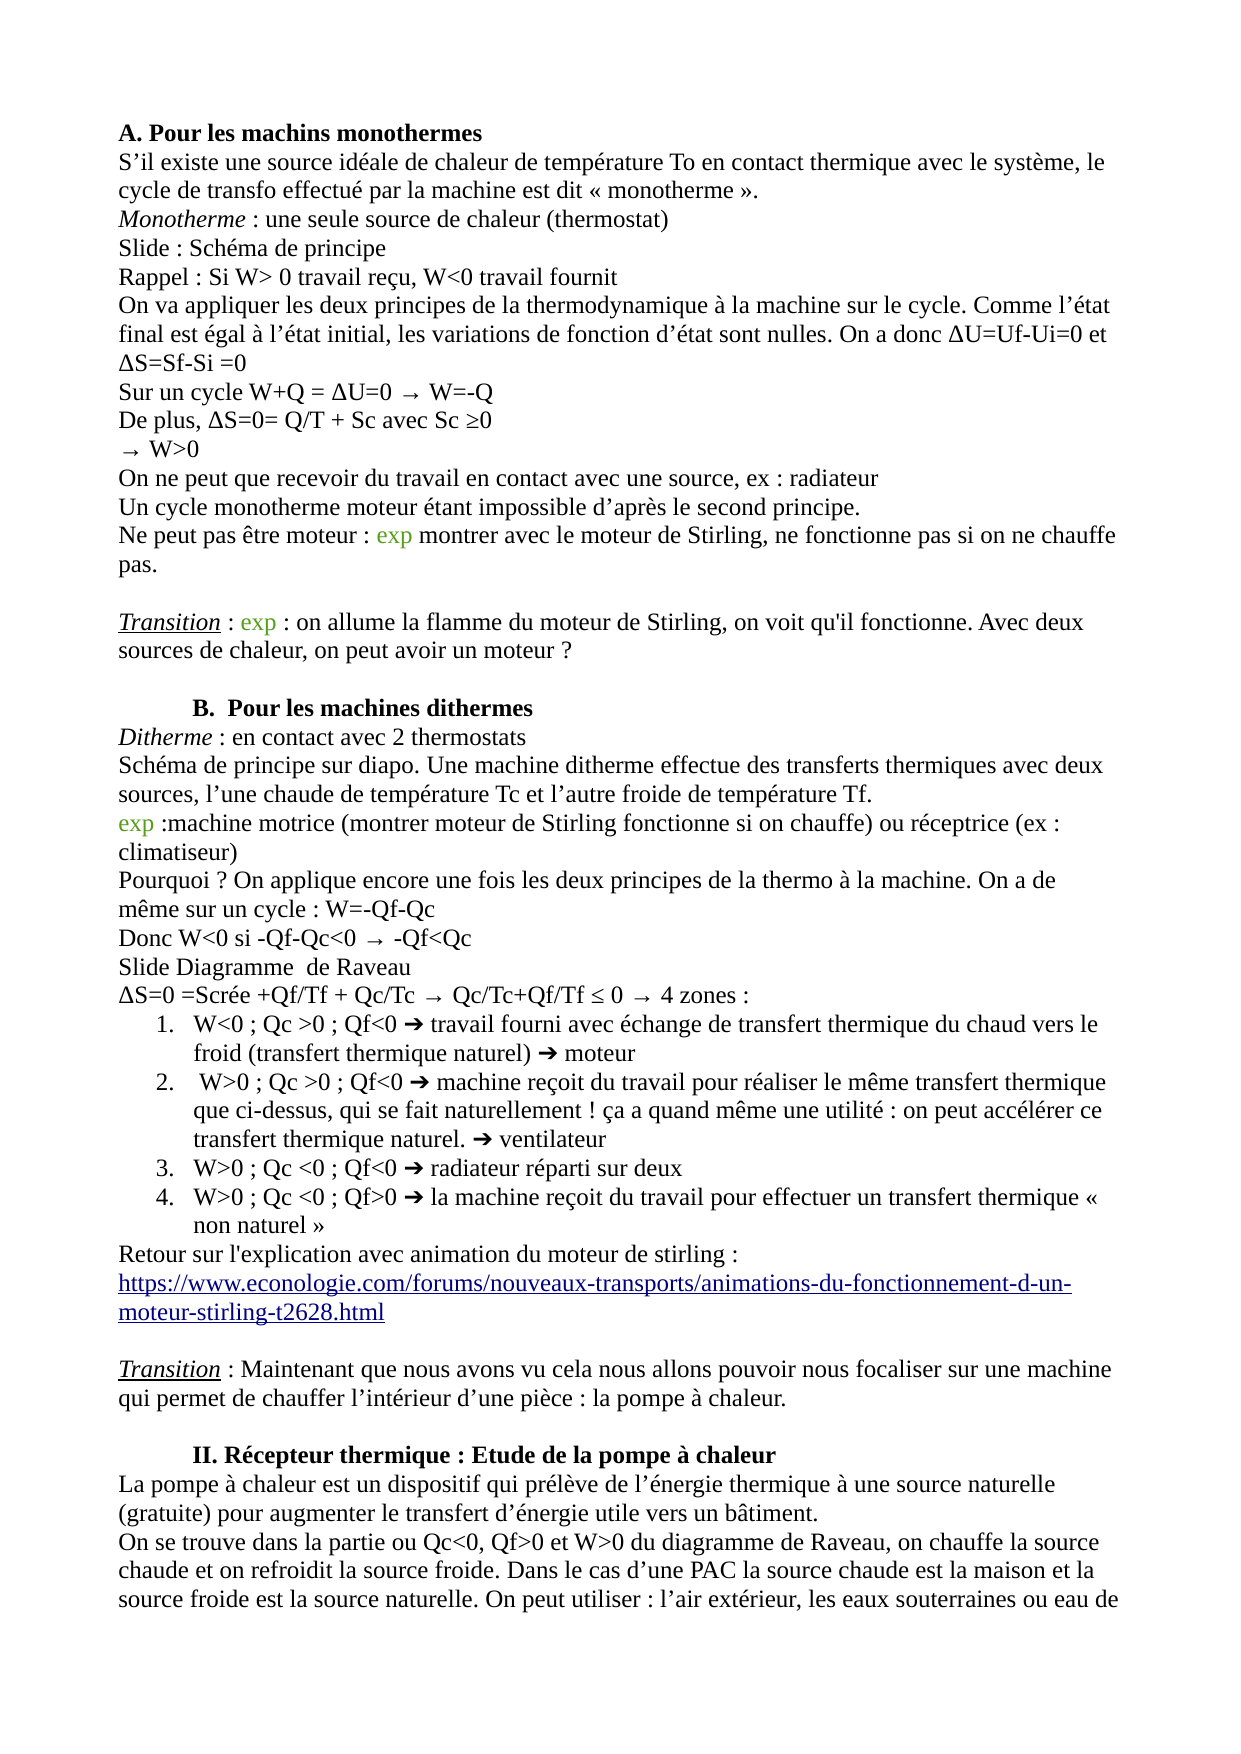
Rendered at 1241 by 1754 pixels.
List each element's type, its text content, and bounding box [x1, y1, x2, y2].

list W>0 ; Qc <0 ; Qf<0 ➔ radiateur réparti sur deux [156, 1153, 1122, 1182]
text On se trouve dans la partie ou Qc<0, Qf>0 et W>0 du diagramme de Raveau, on chauffe la source chaude et on refroidit la source froide. Dans le cas d’une PAC la source chaude est la maison et la source froide est la source naturelle. On peut utiliser : l’air extérieur, les eaux souterraines ou eau de [118, 1527, 1122, 1613]
text Ne peut pas être moteur : exp montrer avec le moteur de Stirling, ne fonctionne pas si on ne chauffe pas. [118, 521, 1122, 578]
text A. Pour les machins monothermes [118, 118, 1122, 147]
text S’il existe une source idéale de chaleur de température To en contact thermique avec le système, le cycle de transfo effectué par la machine est dit « monotherme ». [118, 147, 1122, 204]
list W>0 ; Qc >0 ; Qf<0 ➔ machine reçoit du travail pour réaliser le même transfert thermique que ci-dessus, qui se fait naturellement ! ça a quand même une utilité : on peut accélérer ce transfert thermique naturel. ➔ ventilateur [156, 1067, 1122, 1153]
text La pompe à chaleur est un dispositif qui prélève de l’énergie thermique à une source naturelle (gratuite) pour augmenter le transfert d’énergie utile vers un bâtiment. [118, 1469, 1122, 1527]
text Transition : exp : on allume la flamme du moteur de Stirling, on voit qu'il fonctionne. Avec deux sources de chaleur, on peut avoir un moteur ? [118, 607, 1122, 664]
text II. Récepteur thermique : Etude de la pompe à chaleur [118, 1441, 1122, 1469]
text ΔS=0 =Scrée +Qf/Tf + Qc/Tc → Qc/Tc+Qf/Tf ≤ 0 → 4 zones : [118, 981, 1122, 1009]
text exp :machine motrice (montrer moteur de Stirling fonctionne si on chauffe) ou réceptrice (ex : climatiseur) [118, 808, 1122, 866]
text → W>0 [118, 434, 1122, 463]
text Pourquoi ? On applique encore une fois les deux principes de la thermo à la machine. On a de même sur un cycle : W=-Qf-Qc [118, 866, 1122, 923]
text De plus, ΔS=0= Q/T + Sc avec Sc ≥0 [118, 406, 1122, 434]
text Sur un cycle W+Q = ΔU=0 → W=-Q [118, 377, 1122, 406]
text B. Pour les machines dithermes [118, 693, 1122, 722]
text Slide : Schéma de principe [118, 233, 1122, 262]
text Rappel : Si W> 0 travail reçu, W<0 travail fournit [118, 262, 1122, 291]
text On va appliquer les deux principes de la thermodynamique à la machine sur le cycle. Comme l’état final est égal à l’état initial, les variations de fonction d’état sont nulles. On a donc ΔU=Uf-Ui=0 et ΔS=Sf-Si =0 [118, 291, 1122, 377]
text Schéma de principe sur diapo. Une machine ditherme effectue des transferts thermiques avec deux sources, l’une chaude de température Tc et l’autre froide de température Tf. [118, 751, 1122, 808]
text Retour sur l'explication avec animation du moteur de stirling : https://www.econologie.com/forums/nouveaux-transports/animations-du-fonctionnement-d-un-moteur-stirling-t2628.html [118, 1239, 1122, 1326]
text Ditherme : en contact avec 2 thermostats [118, 722, 1122, 751]
text On ne peut que recevoir du travail en contact avec une source, ex : radiateur [118, 463, 1122, 492]
text Transition : Maintenant que nous avons vu cela nous allons pouvoir nous focaliser sur une machine qui permet de chauffer l’intérieur d’une pièce : la pompe à chaleur. [118, 1354, 1122, 1412]
text Donc W<0 si -Qf-Qc<0 → -Qf<Qc [118, 923, 1122, 952]
list W<0 ; Qc >0 ; Qf<0 ➔ travail fourni avec échange de transfert thermique du chaud vers le froid (transfert thermique naturel) ➔ moteur [156, 1009, 1122, 1067]
list W>0 ; Qc <0 ; Qf>0 ➔ la machine reçoit du travail pour effectuer un transfert thermique « non naturel » [156, 1182, 1122, 1239]
text Un cycle monotherme moteur étant impossible d’après le second principe. [118, 492, 1122, 521]
text Slide Diagramme de Raveau [118, 952, 1122, 981]
text Monotherme : une seule source de chaleur (thermostat) [118, 204, 1122, 233]
